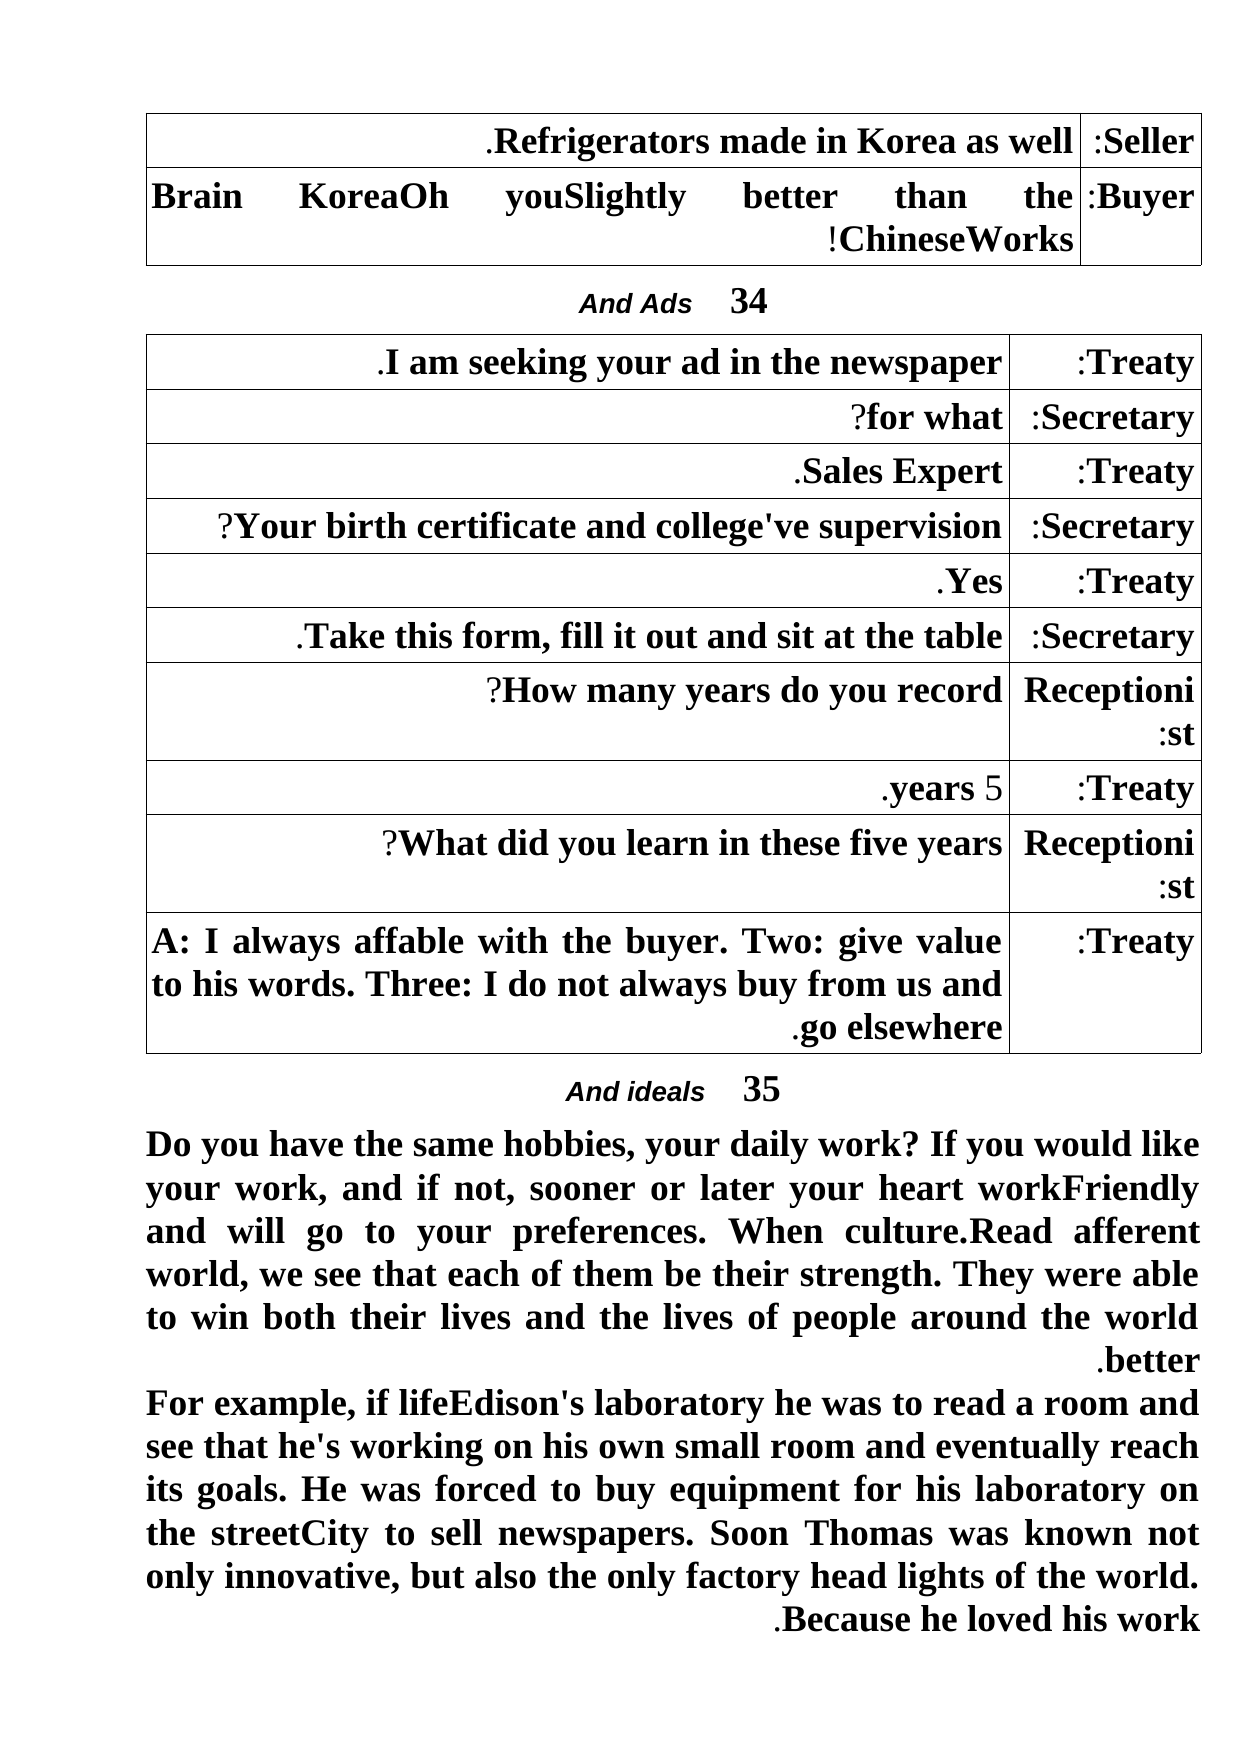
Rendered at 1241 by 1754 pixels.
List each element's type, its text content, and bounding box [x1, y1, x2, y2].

table_header Treaty: [1010, 335, 1201, 388]
table_cell Treaty: [1010, 444, 1201, 498]
table_cell Your birth certificate and college've supervision? [147, 499, 1009, 552]
table_cell Receptionist: [1010, 663, 1201, 760]
table_cell Receptionist: [1010, 815, 1201, 912]
table_cell Treaty: [1010, 761, 1201, 814]
table_cell Sales Expert. [147, 444, 1009, 498]
subtitle And Ads [146, 278, 1201, 321]
subtitle And ideals [146, 1066, 1201, 1109]
table_cell Secretary: [1010, 608, 1201, 662]
table_cell What did you learn in these five years? [147, 815, 1009, 912]
table_cell Brain Korea‌Oh you‌Slightly better than the Chinese‌Works! [147, 168, 1080, 265]
table_cell Take this form, fill it out and sit at the table. [147, 608, 1009, 662]
table_header I am seeking your ad in the newspaper. [147, 335, 1009, 388]
table_cell How many years do you record? [147, 663, 1009, 760]
table_cell Yes. [147, 554, 1009, 607]
text Do you have the same hobbies, your daily work? If you would like your work, and if not, sooner or later your heart work‌Friendly and will go to your preferences. When culture.‌Read afferent world, we see that each of them be their strength. They were able to win both their lives and the lives of people around the world better. [146, 1122, 1201, 1381]
table_cell Secretary: [1010, 390, 1201, 443]
table_cell Seller: [1081, 114, 1201, 167]
table_cell Secretary: [1010, 499, 1201, 552]
text For example, if life‌Edison's laboratory he was to read a room and see that he's working on his own small room and eventually reach its goals. He was forced to buy equipment for his laboratory on the street‌City to sell newspapers. Soon Thomas was known not only innovative, but also the only factory head lights of the world. Because he loved his work. [146, 1381, 1201, 1639]
table_cell Buyer: [1081, 168, 1201, 265]
table_cell for what? [147, 390, 1009, 443]
table_cell 5 years. [147, 761, 1009, 814]
table_cell A: I always affable with the buyer. Two: give value to his words. Three: I do not always buy from us and go elsewhere. [147, 913, 1009, 1053]
table_cell Refrigerators made in Korea as well. [147, 114, 1080, 167]
table_cell Treaty: [1010, 554, 1201, 607]
table_cell Treaty: [1010, 913, 1201, 1053]
